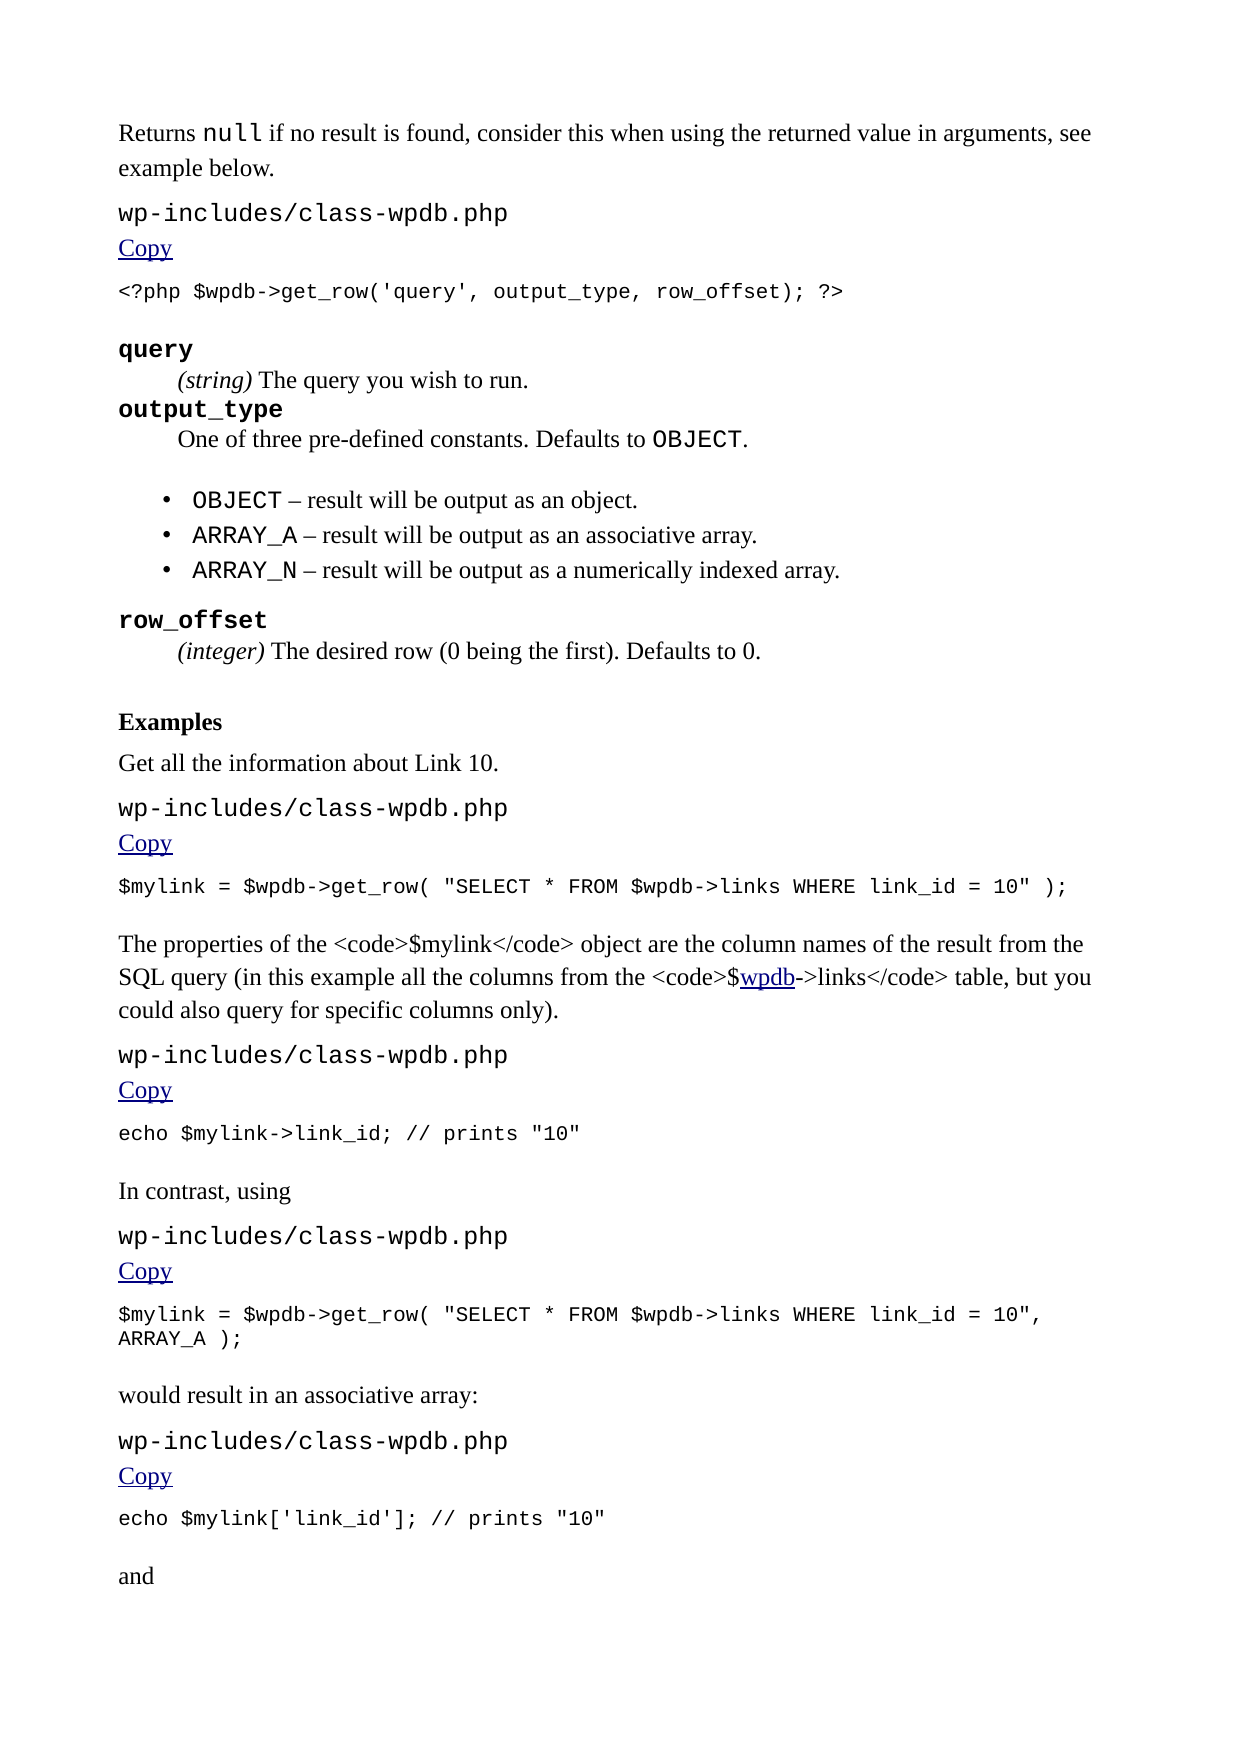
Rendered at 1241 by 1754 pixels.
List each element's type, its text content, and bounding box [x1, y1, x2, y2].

text In contrast, using [118, 1176, 1122, 1205]
text echo $mylink->link_id; // prints "10" [118, 1123, 1122, 1147]
text wp-includes/class-wpdb.php [118, 1428, 1122, 1457]
list (integer) The desired row (0 being the first). Defaults to 0. [177, 636, 1122, 665]
list OBJECT – result will be output as an object. [162, 485, 1122, 516]
text wp-includes/class-wpdb.php [118, 201, 1122, 229]
text $mylink = $wpdb->get_row( "SELECT * FROM $wpdb->links WHERE link_id = 10", ARRAY_A ); [118, 1304, 1122, 1351]
text <?php $wpdb->get_row('query', output_type, row_offset); ?> [118, 281, 1122, 304]
subtitle query [118, 334, 1122, 365]
text Copy [118, 828, 1122, 857]
list (string) The query you wish to run. [177, 365, 1122, 394]
text and [118, 1561, 1122, 1590]
subtitle row_offset [118, 606, 1122, 636]
text Copy [118, 1075, 1122, 1104]
text Copy [118, 1256, 1122, 1285]
list ARRAY_A – result will be output as an associative array. [162, 520, 1122, 551]
subtitle Examples [118, 707, 1122, 736]
subtitle output_type [118, 394, 1122, 424]
text Returns null if no result is found, consider this when using the returned value in arguments, see example below. [118, 118, 1122, 182]
text would result in an associative array: [118, 1381, 1122, 1409]
text Copy [118, 233, 1122, 262]
text wp-includes/class-wpdb.php [118, 1224, 1122, 1252]
text wp-includes/class-wpdb.php [118, 1043, 1122, 1071]
text $mylink = $wpdb->get_row( "SELECT * FROM $wpdb->links WHERE link_id = 10" ); [118, 876, 1122, 900]
text The properties of the <code>$mylink</code> object are the column names of the result from the SQL query (in this example all the columns from the <code>$wpdb->links</code> table, but you could also query for specific columns only). [118, 929, 1122, 1024]
list One of three pre-defined constants. Defaults to OBJECT. [177, 424, 1122, 455]
list ARRAY_N – result will be output as a numerically indexed array. [162, 556, 1122, 586]
text Copy [118, 1461, 1122, 1489]
text Get all the information about Link 10. [118, 748, 1122, 777]
text echo $mylink['link_id']; // prints "10" [118, 1508, 1122, 1532]
text wp-includes/class-wpdb.php [118, 796, 1122, 824]
